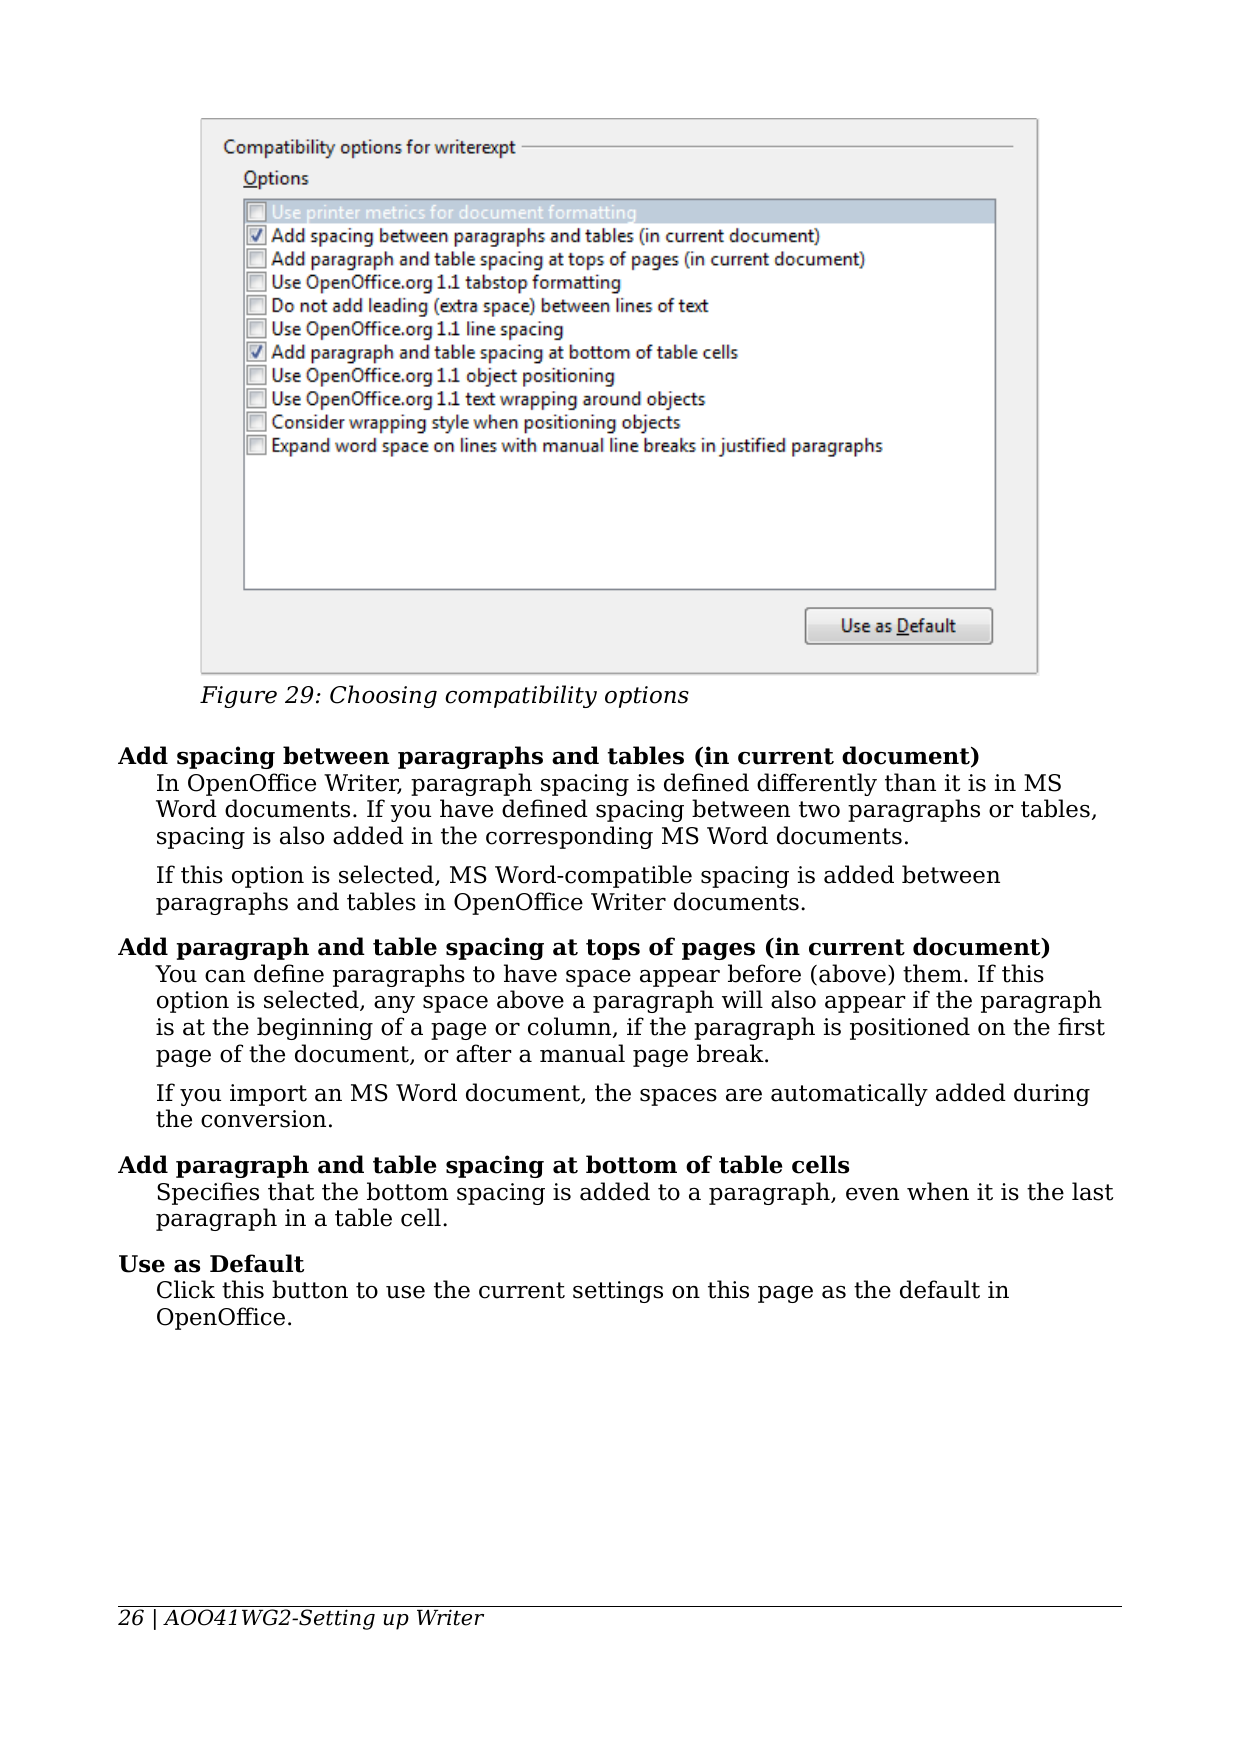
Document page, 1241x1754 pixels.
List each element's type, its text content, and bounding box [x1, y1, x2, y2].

text Add spacing between paragraphs and tables (in current document) [118, 743, 1122, 770]
text Use as Default [118, 1250, 1122, 1277]
text In OpenOffice Writer, paragraph spacing is defined differently than it is in MS Word documents. If you have defined spacing between two paragraphs or tables, spacing is also added in the corresponding MS Word documents. [156, 770, 1122, 850]
text Add paragraph and table spacing at bottom of table cells [118, 1152, 1122, 1179]
text You can define paragraphs to have space appear before (above) them. If this option is selected, any space above a paragraph will also appear if the paragraph is at the beginning of a page or column, if the paragraph is positioned on the first page of the document, or after a manual page break. [156, 961, 1122, 1067]
text Click this button to use the current settings on this page as the default in OpenOffice. [156, 1277, 1122, 1331]
text Figure 29: Choosing compatibility options [201, 682, 1040, 709]
text Specifies that the bottom spacing is added to a paragraph, even when it is the last paragraph in a table cell. [156, 1179, 1122, 1232]
text Add paragraph and table spacing at tops of pages (in current document) [118, 934, 1122, 961]
text If this option is selected, MS Word-compatible spacing is added between paragraphs and tables in OpenOffice Writer documents. [156, 862, 1122, 916]
text If you import an MS Word document, the spaces are automatically added during the conversion. [156, 1080, 1122, 1133]
picture [200, 118, 1040, 676]
